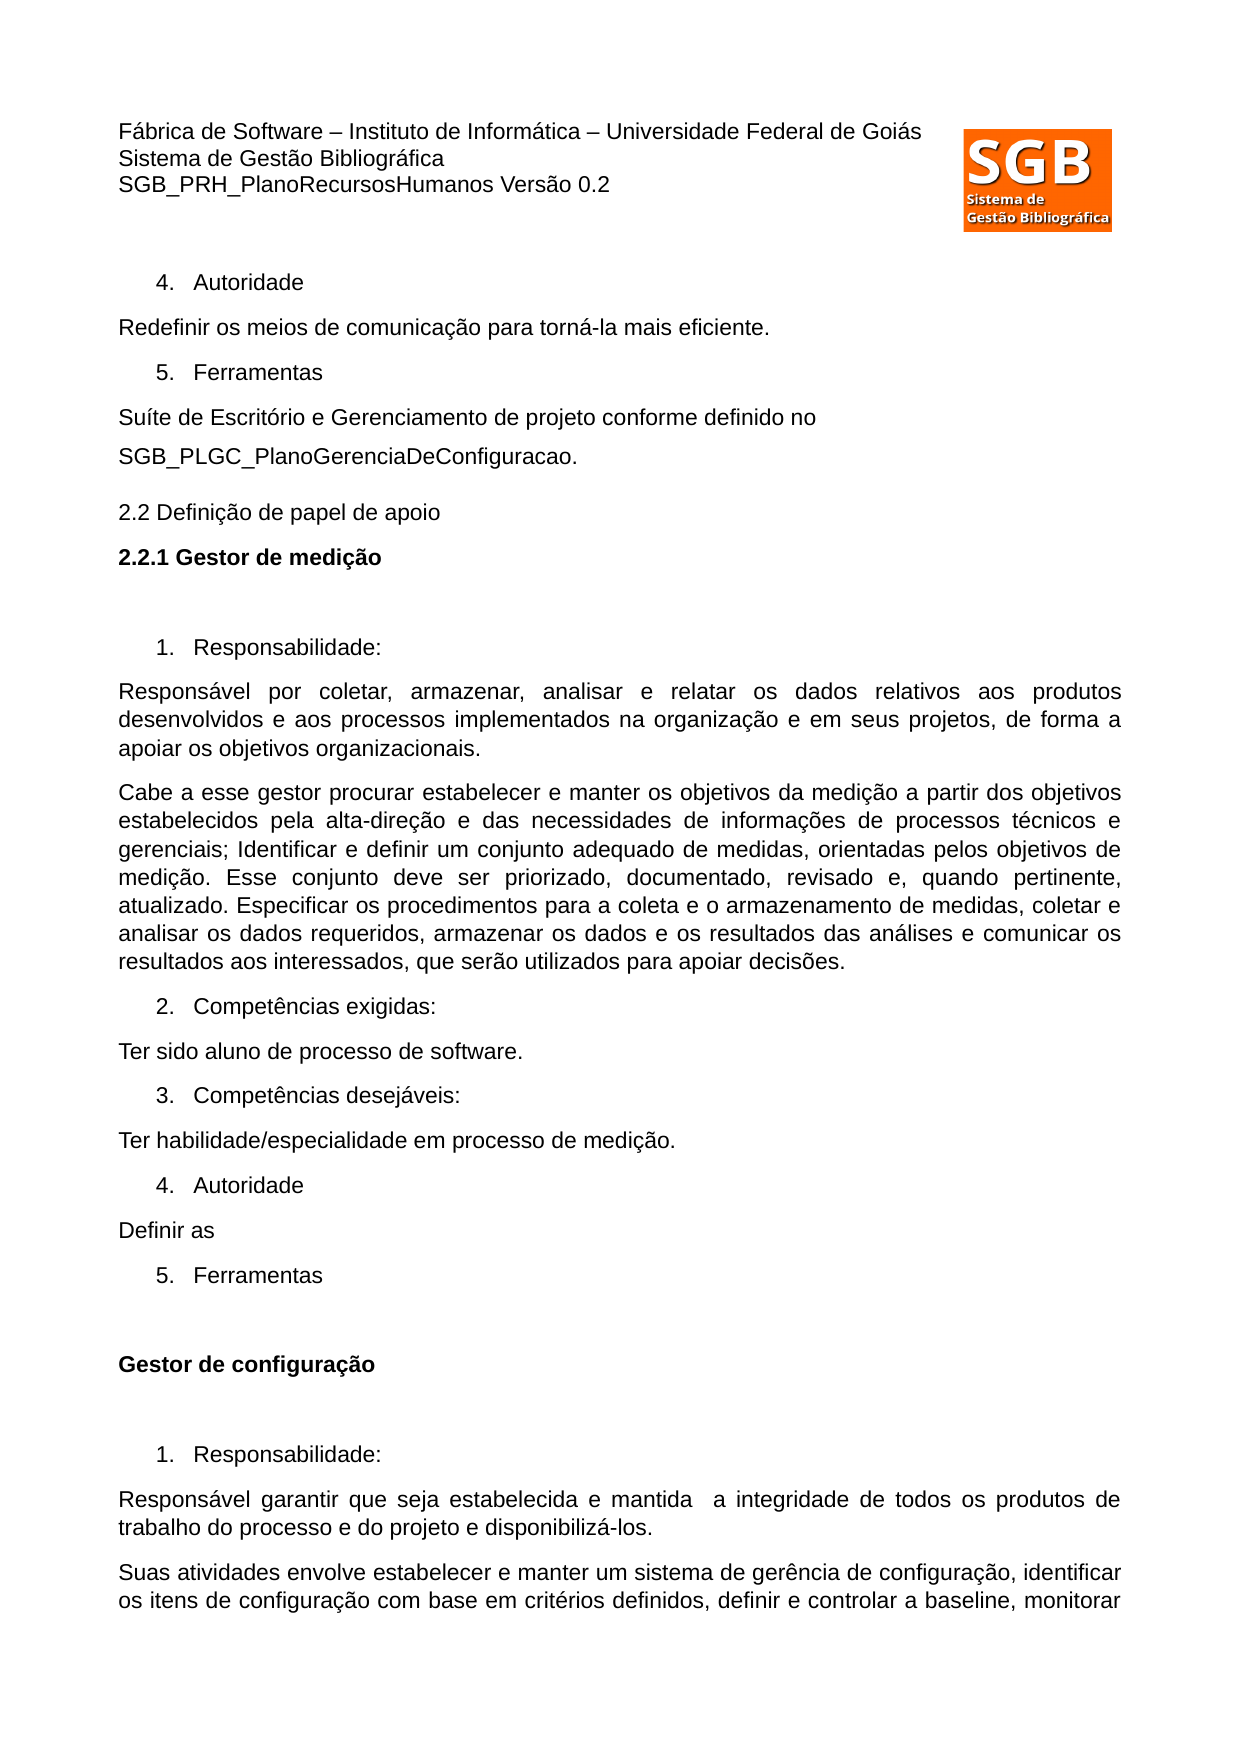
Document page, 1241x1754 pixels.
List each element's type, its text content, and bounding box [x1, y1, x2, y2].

list Autoridade [156, 1172, 1122, 1198]
list Ferramentas [156, 359, 1122, 385]
text Ter habilidade/especialidade em processo de medição. [118, 1127, 1122, 1154]
text Responsável garantir que seja estabelecida e mantida a integridade de todos os produtos de trabalho do processo e do projeto e disponibilizá-los. [118, 1486, 1122, 1540]
list Autoridade [156, 269, 1122, 296]
picture [963, 129, 1112, 232]
text Redefinir os meios de comunicação para torná-la mais eficiente. [118, 314, 1122, 340]
list Competências desejáveis: [156, 1082, 1122, 1109]
text Gestor de configuração [118, 1351, 1122, 1378]
text Cabe a esse gestor procurar estabelecer e manter os objetivos da medição a partir dos objetivos estabelecidos pela alta-direção e das necessidades de informações de processos técnicos e gerenciais; Identificar e definir um conjunto adequado de medidas, orientadas pelos objetivos de medição. Esse conjunto deve ser priorizado, documentado, revisado e, quando pertinente, atualizado. Especificar os procedimentos para a coleta e o armazenamento de medidas, coletar e analisar os dados requeridos, armazenar os dados e os resultados das análises e comunicar os resultados aos interessados, que serão utilizados para apoiar decisões. [118, 779, 1122, 974]
list Responsabilidade: [156, 1441, 1122, 1467]
list Competências exigidas: [156, 993, 1122, 1019]
text Responsável por coletar, armazenar, analisar e relatar os dados relativos aos produtos desenvolvidos e aos processos implementados na organização e em seus projetos, de forma a apoiar os objetivos organizacionais. [118, 678, 1122, 761]
text Ter sido aluno de processo de software. [118, 1038, 1122, 1064]
text 2.2.1 Gestor de medição [118, 544, 1122, 570]
list Ferramentas [156, 1262, 1122, 1288]
text Suíte de Escritório e Gerenciamento de projeto conforme definido no SGB_PLGC_PlanoGerenciaDeConfiguracao. [118, 403, 1122, 469]
text Definir as [118, 1217, 1122, 1243]
text Suas atividades envolve estabelecer e manter um sistema de gerência de configuração, identificar os itens de configuração com base em critérios definidos, definir e controlar a baseline, monitorar [118, 1558, 1122, 1613]
text 2.2 Definição de papel de apoio [118, 499, 1122, 526]
list Responsabilidade: [156, 633, 1122, 660]
